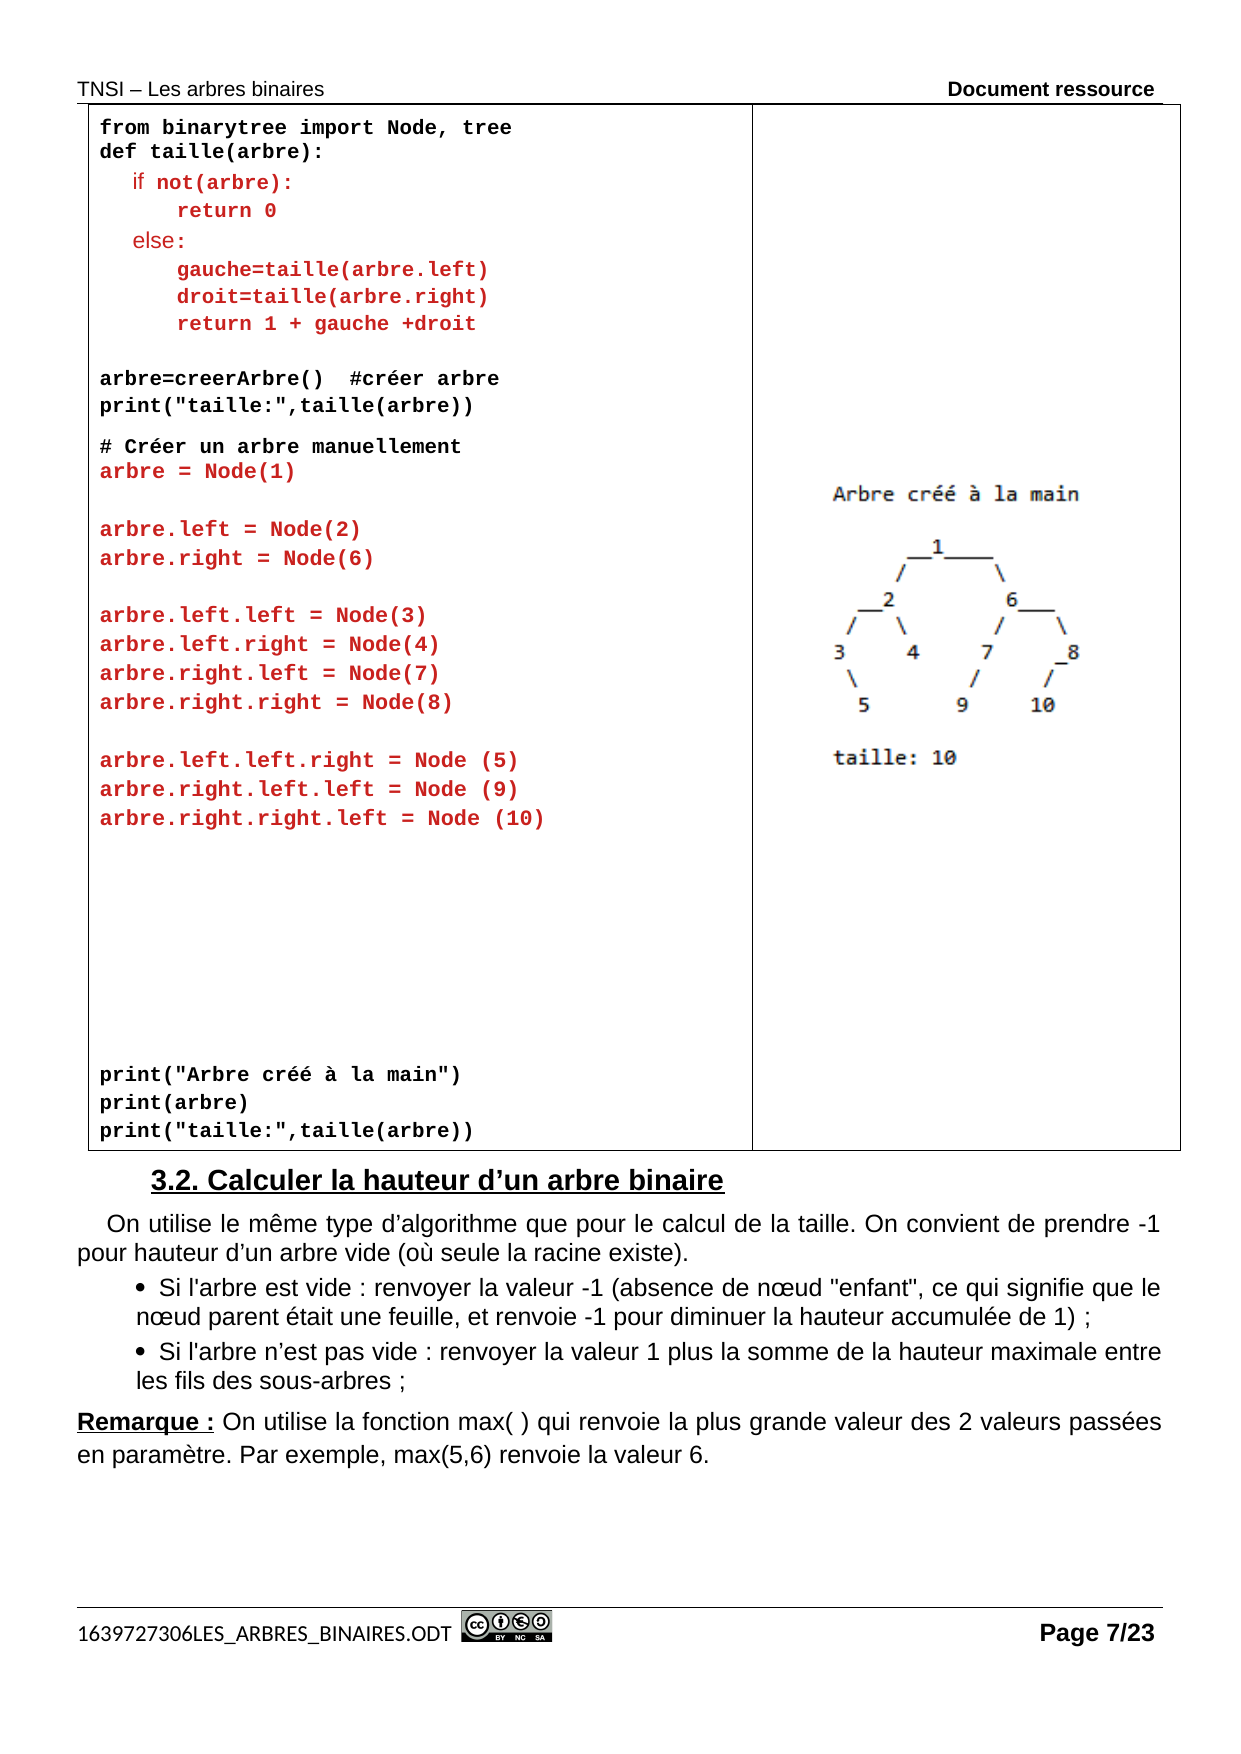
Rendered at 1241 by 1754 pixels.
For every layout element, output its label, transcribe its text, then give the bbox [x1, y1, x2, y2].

text 3.2. Calculer la hauteur d’un arbre binaire [77, 1163, 1163, 1197]
table_cell from binarytree import Node, tree def taille(arbre): if not(arbre): return 0 else: gauche=taille(arbre.left) droit=taille(arbre.right) return 1 + gauche +droit arbre=creerArbre() #créer arbre print("taille:",taille(arbre)) # Créer un arbre manuellement arbre = Node(1) arbre.left = Node(2) arbre.right = Node(6) arbre.left.left = Node(3) arbre.left.right = Node(4) arbre.right.left = Node(7) arbre.right.right = Node(8) arbre.left.left.right = Node (5) arbre.right.left.left = Node (9) arbre.right.right.left = Node (10) print("Arbre créé à la main") print(arbre) print("taille:",taille(arbre)) [89, 105, 752, 1149]
list Si l'arbre est vide : renvoyer la valeur -1 (absence de nœud "enfant", ce qui signifie que le nœud parent était une feuille, et renvoie -1 pour diminuer la hauteur accumulée de 1) ; [136, 1273, 1163, 1331]
picture [831, 482, 1087, 772]
list Remarque : On utilise la fonction max( ) qui renvoie la plus grande valeur des 2 valeurs passées en paramètre. Par exemple, max(5,6) renvoie la valeur 6. [77, 1407, 1163, 1469]
table_cell [753, 105, 1180, 1149]
list Si l'arbre n’est pas vide : renvoyer la valeur 1 plus la somme de la hauteur maximale entre les fils des sous-arbres ; [136, 1337, 1163, 1394]
picture [461, 1610, 553, 1642]
text On utilise le même type d’algorithme que pour le calcul de la taille. On convient de prendre -1 pour hauteur d’un arbre vide (où seule la racine existe). [77, 1209, 1163, 1267]
